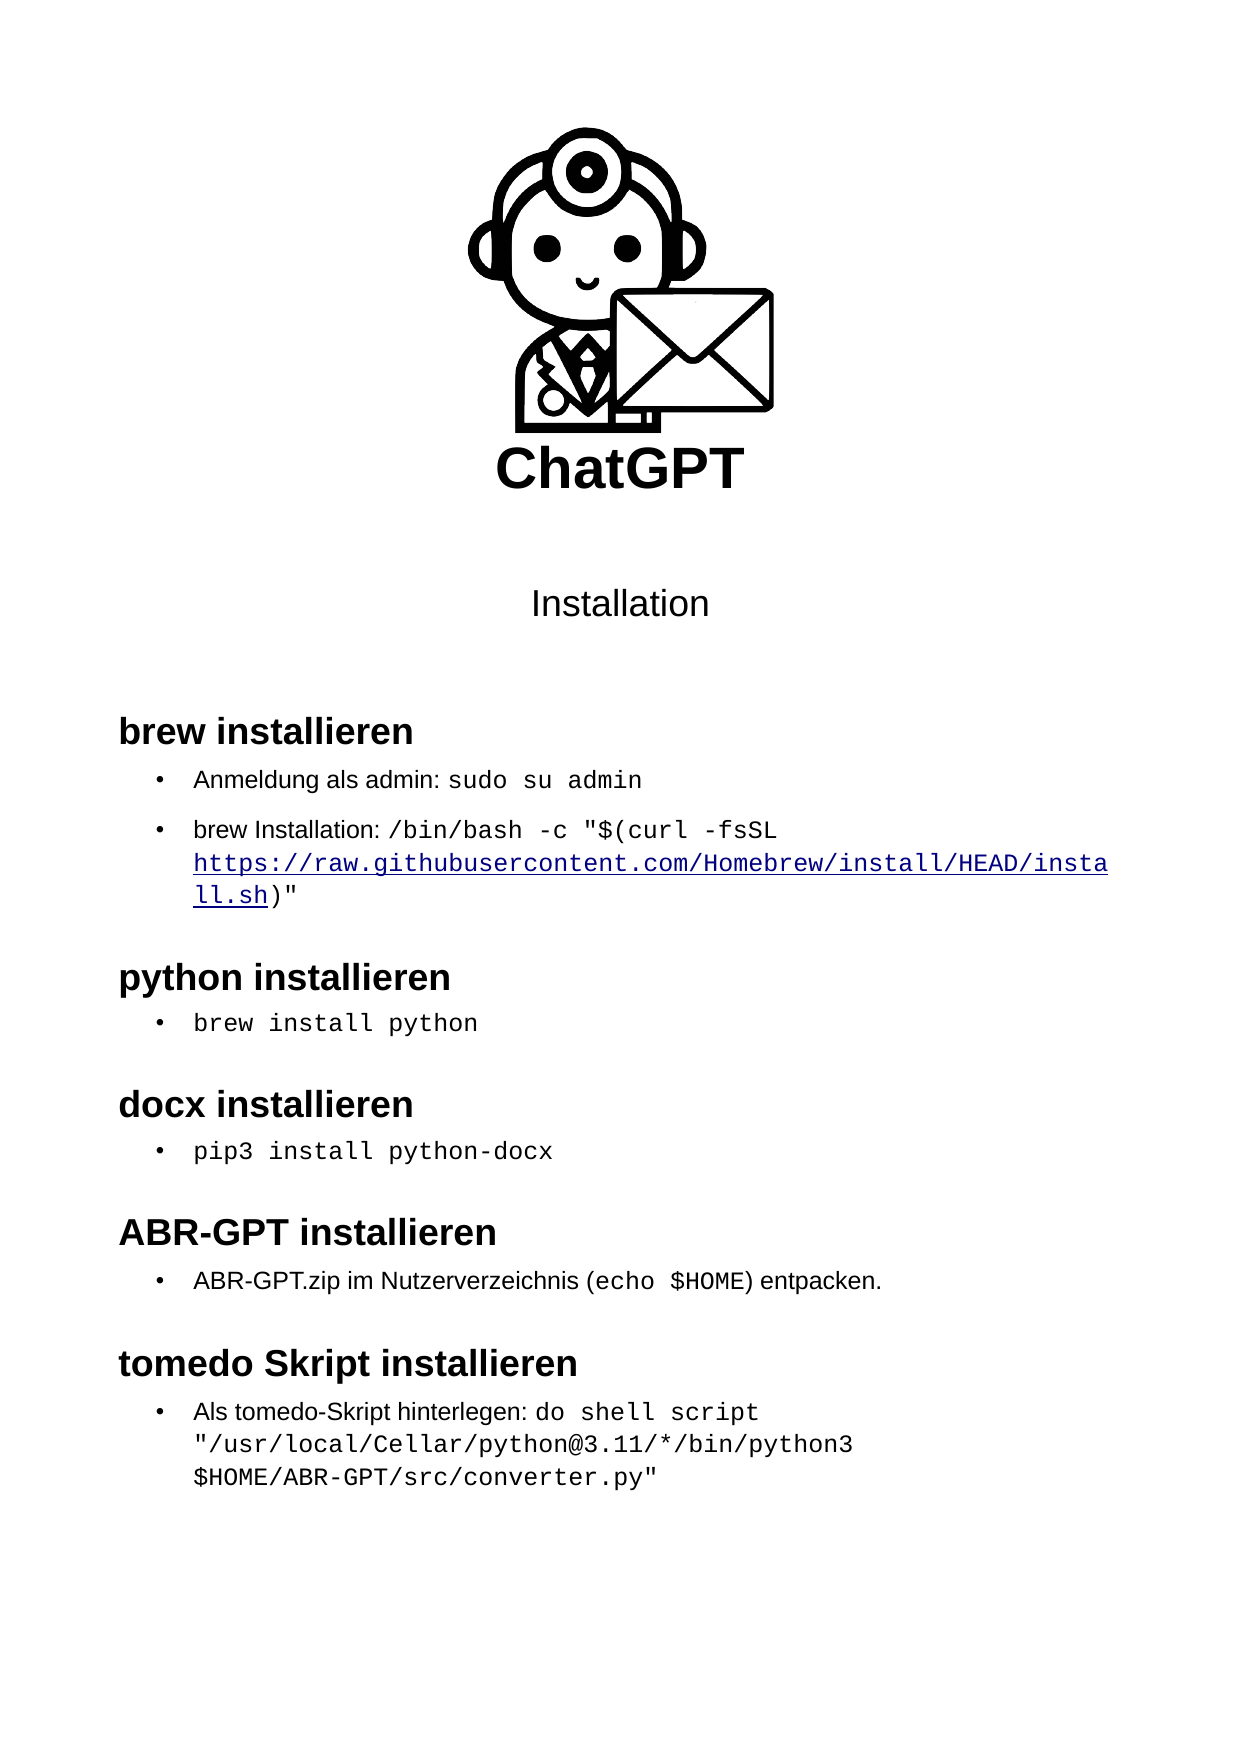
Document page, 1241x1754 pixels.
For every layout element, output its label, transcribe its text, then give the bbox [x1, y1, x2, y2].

subtitle tomedo Skript installieren [118, 1341, 1122, 1384]
subtitle python installieren [118, 955, 1122, 998]
list Als tomedo-Skript hinterlegen: do shell script "/usr/local/Cellar/python@3.11/*/bin/python3 $HOME/ABR-GPT/src/converter.py" [156, 1397, 1122, 1493]
subtitle Installation [118, 581, 1122, 624]
title ChatGPT [118, 143, 1122, 501]
list Anmeldung als admin: sudo su admin [156, 765, 1122, 796]
subtitle ABR-GPT installieren [118, 1210, 1122, 1253]
subtitle docx installieren [118, 1083, 1122, 1126]
list brew Installation: /bin/bash -c "$(curl -fsSL https://raw.githubusercontent.com/Homebrew/install/HEAD/install.sh)" [156, 815, 1122, 911]
list pip3 install python-docx [156, 1138, 1122, 1167]
list brew install python [156, 1011, 1122, 1039]
picture [466, 125, 774, 434]
list ABR-GPT.zip im Nutzerverzeichnis (echo $HOME) entpacken. [156, 1266, 1122, 1297]
subtitle brew installieren [118, 709, 1122, 753]
